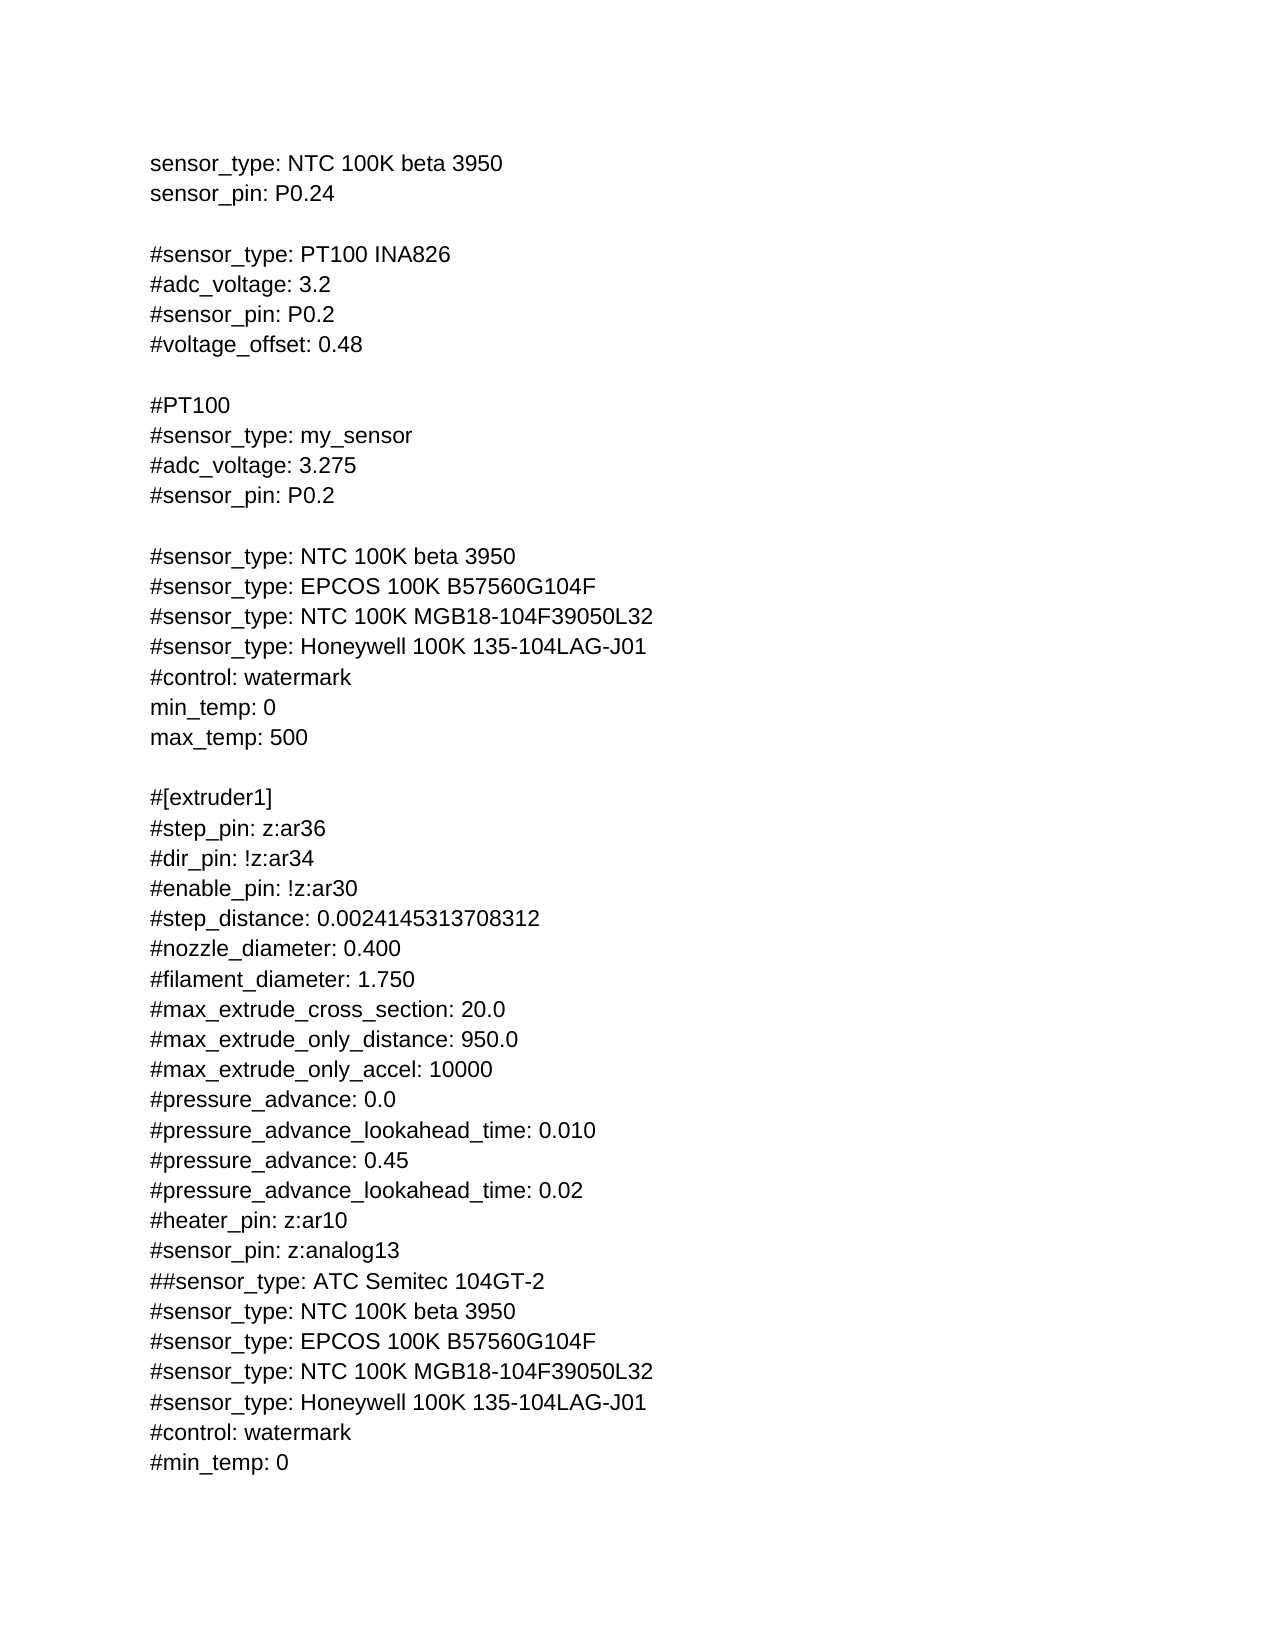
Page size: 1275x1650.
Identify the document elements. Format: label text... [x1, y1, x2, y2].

text #control: watermark [150, 663, 1125, 690]
text #max_extrude_cross_section: 20.0 [150, 996, 1125, 1022]
text #max_extrude_only_accel: 10000 [150, 1056, 1125, 1083]
text #min_temp: 0 [150, 1449, 1125, 1475]
text #sensor_type: EPCOS 100K B57560G104F [150, 573, 1125, 599]
text #nozzle_diameter: 0.400 [150, 935, 1125, 962]
text #pressure_advance_lookahead_time: 0.010 [150, 1117, 1125, 1143]
text #enable_pin: !z:ar30 [150, 875, 1125, 901]
text #sensor_type: NTC 100K MGB18-104F39050L32 [150, 1358, 1125, 1385]
text #sensor_pin: P0.2 [150, 482, 1125, 509]
text ##sensor_type: ATC Semitec 104GT-2 [150, 1268, 1125, 1294]
text max_temp: 500 [150, 724, 1125, 750]
text #step_pin: z:ar36 [150, 814, 1125, 841]
text #voltage_offset: 0.48 [150, 331, 1125, 358]
text #max_extrude_only_distance: 950.0 [150, 1026, 1125, 1052]
text #[extruder1] [150, 784, 1125, 811]
text #sensor_type: my_sensor [150, 422, 1125, 448]
text #pressure_advance: 0.0 [150, 1086, 1125, 1113]
text #sensor_type: PT100 INA826 [150, 241, 1125, 267]
text #heater_pin: z:ar10 [150, 1207, 1125, 1234]
text #filament_diameter: 1.750 [150, 966, 1125, 992]
text #sensor_type: NTC 100K beta 3950 [150, 1298, 1125, 1324]
text #step_distance: 0.0024145313708312 [150, 905, 1125, 932]
text #adc_voltage: 3.275 [150, 452, 1125, 478]
text #sensor_type: NTC 100K beta 3950 [150, 543, 1125, 569]
text min_temp: 0 [150, 694, 1125, 720]
text #sensor_type: EPCOS 100K B57560G104F [150, 1328, 1125, 1354]
text #sensor_type: Honeywell 100K 135-104LAG-J01 [150, 633, 1125, 660]
text #pressure_advance: 0.45 [150, 1147, 1125, 1173]
text sensor_pin: P0.24 [150, 180, 1125, 207]
text #PT100 [150, 392, 1125, 418]
text #adc_voltage: 3.2 [150, 271, 1125, 297]
text #dir_pin: !z:ar34 [150, 845, 1125, 871]
text #sensor_pin: P0.2 [150, 301, 1125, 327]
text #pressure_advance_lookahead_time: 0.02 [150, 1177, 1125, 1203]
text #sensor_type: NTC 100K MGB18-104F39050L32 [150, 603, 1125, 629]
text #sensor_type: Honeywell 100K 135-104LAG-J01 [150, 1388, 1125, 1415]
text #control: watermark [150, 1419, 1125, 1445]
text sensor_type: NTC 100K beta 3950 [150, 150, 1125, 176]
text #sensor_pin: z:analog13 [150, 1237, 1125, 1264]
